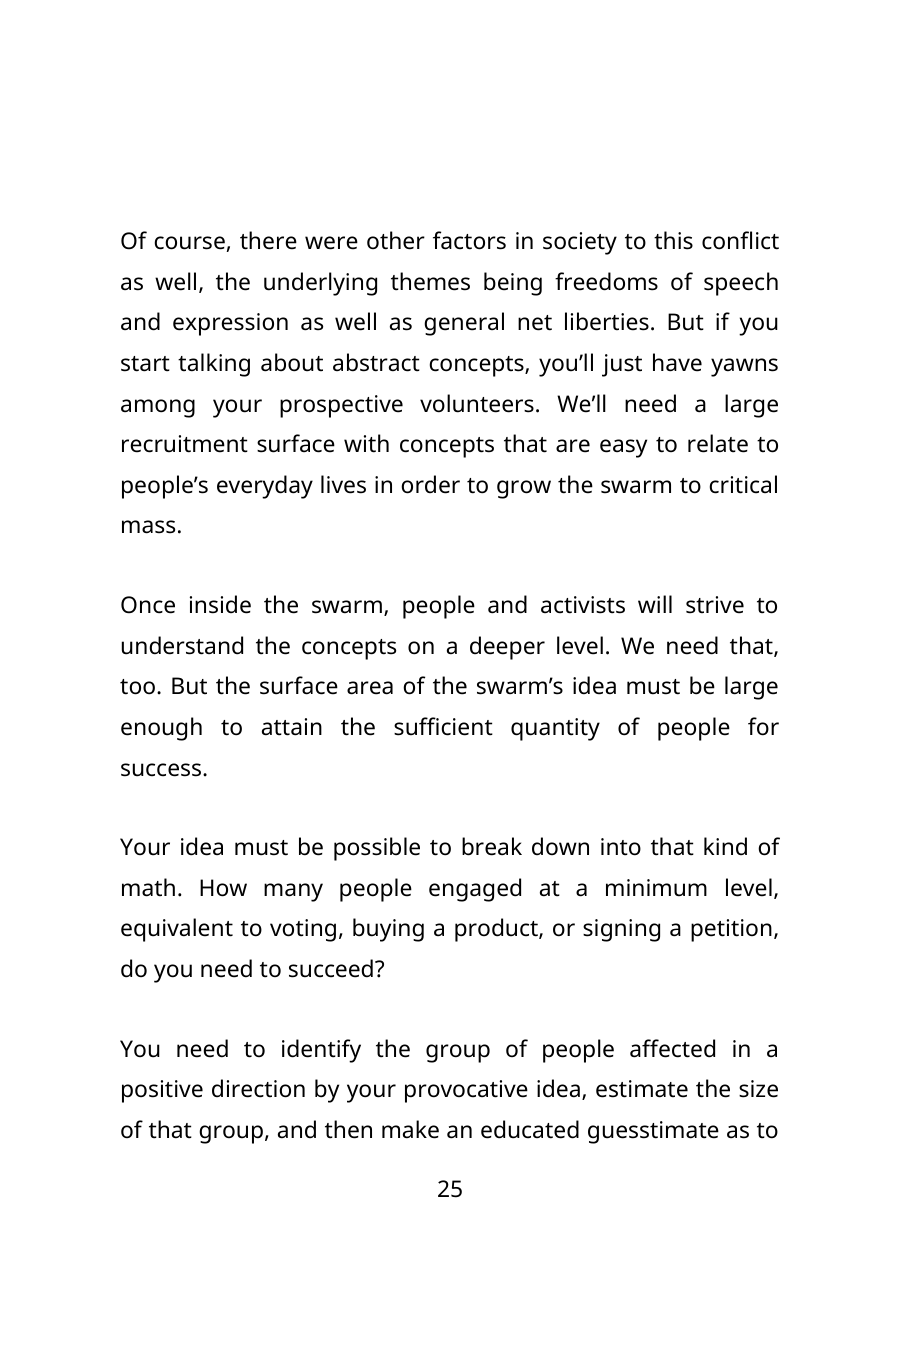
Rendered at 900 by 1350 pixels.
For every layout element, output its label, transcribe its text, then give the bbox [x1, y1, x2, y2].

text Of course, there were other factors in society to this conflict as well, the underlying themes being freedoms of speech and expression as well as general net liberties. But if you start talking about abstract concepts, you’ll just have yawns among your prospective volunteers. We’ll need a large recruitment surface with concepts that are easy to relate to people’s everyday lives in order to grow the swarm to critical mass. [120, 225, 780, 541]
text Your idea must be possible to break down into that kind of math. How many people engaged at a minimum level, equivalent to voting, buying a product, or signing a petition, do you need to succeed? [120, 831, 780, 984]
text Once inside the swarm, people and activists will strive to understand the concepts on a deeper level. We need that, too. But the surface area of the swarm’s idea must be large enough to attain the sufficient quantity of people for success. [120, 589, 780, 783]
text You need to identify the group of people affected in a positive direction by your provocative idea, estimate the size of that group, and then make an educated guesstimate as to [120, 1032, 780, 1145]
